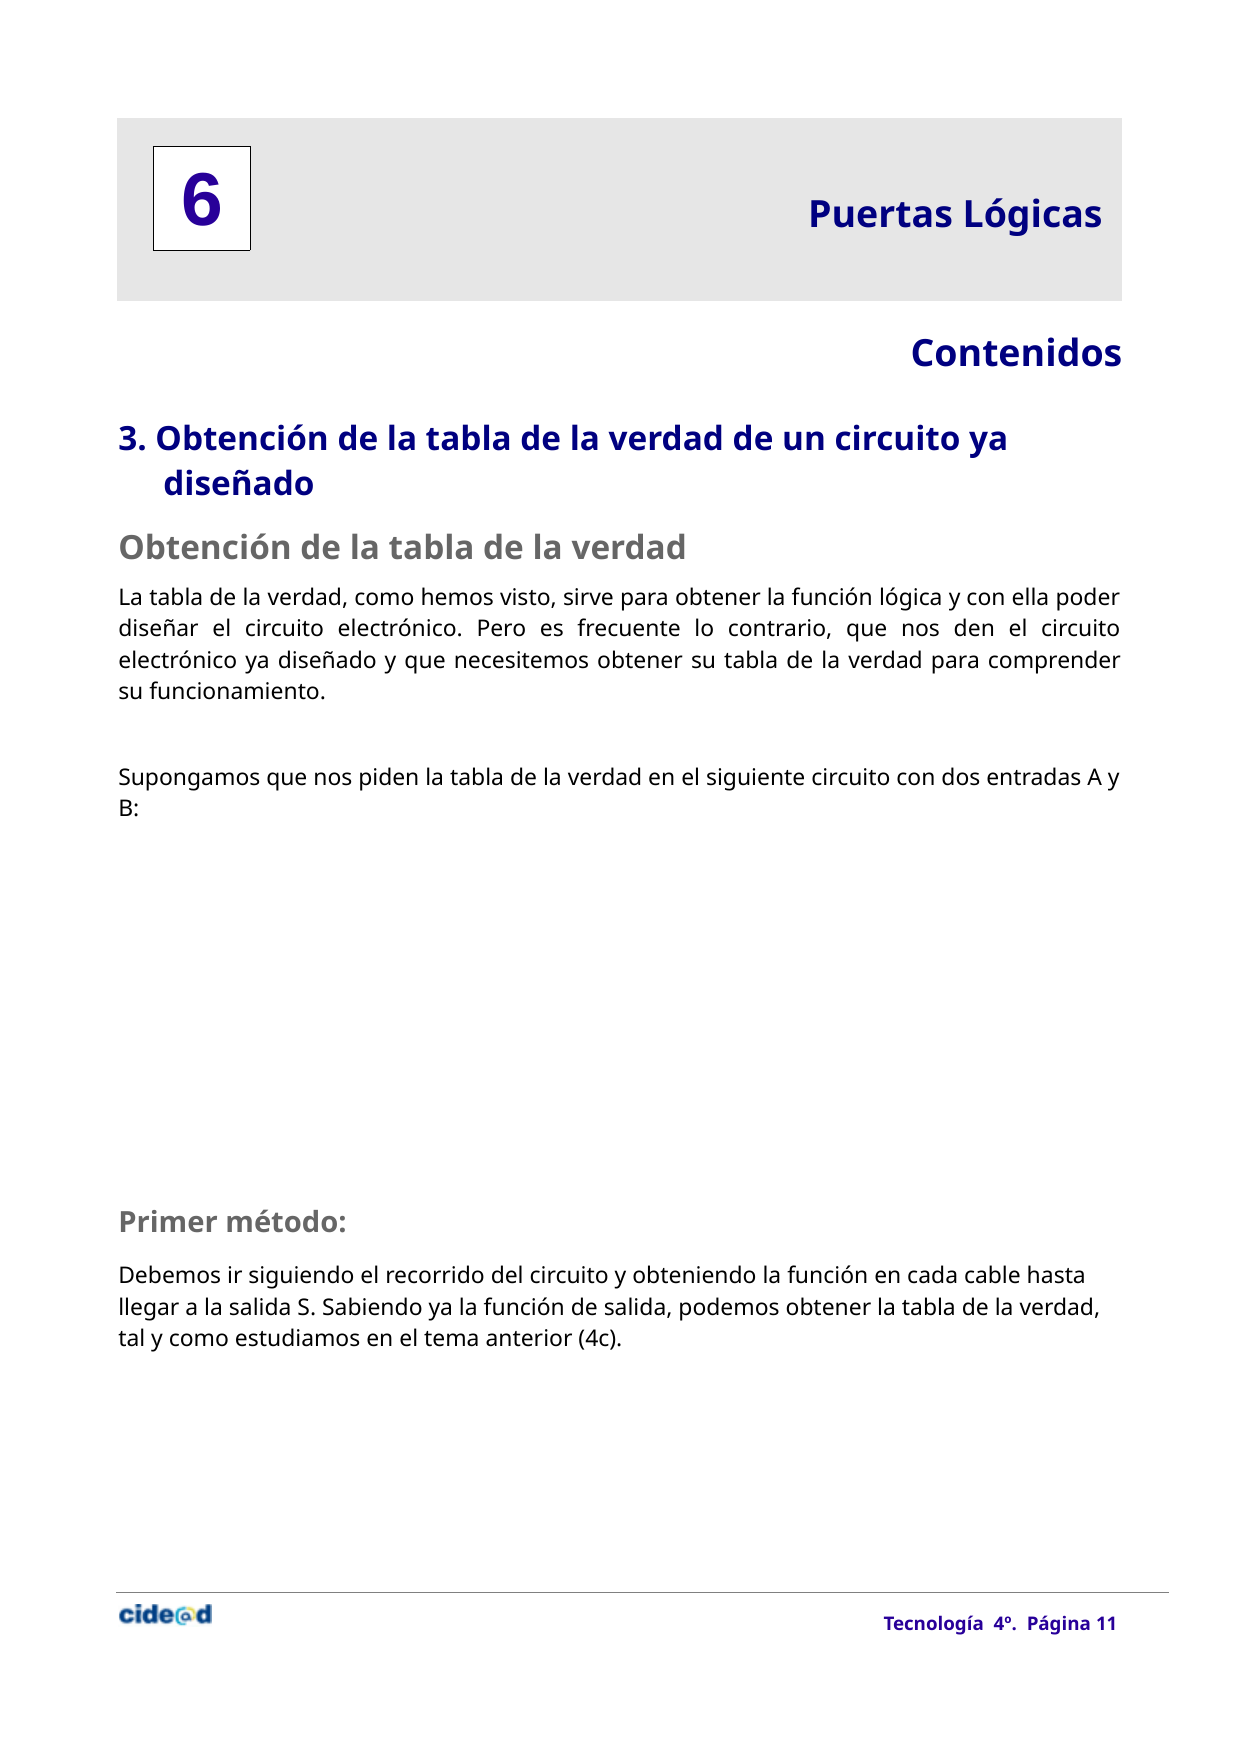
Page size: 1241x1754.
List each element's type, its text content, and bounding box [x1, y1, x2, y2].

text Supongamos que nos piden la tabla de la verdad en el siguiente circuito con dos entradas A y B: [118, 761, 1122, 823]
subtitle 3. Obtención de la tabla de la verdad de un circuito ya diseñado [118, 414, 1122, 505]
text Obtención de la tabla de la verdad [118, 524, 1122, 569]
title Contenidos [118, 326, 1122, 377]
subtitle Primer método: [118, 1201, 1122, 1241]
text Debemos ir siguiendo el recorrido del circuito y obteniendo la función en cada cable hasta llegar a la salida S. Sabiendo ya la función de salida, podemos obtener la tabla de la verdad, tal y como estudiamos en el tema anterior (4c). [118, 1259, 1122, 1353]
picture [118, 1604, 212, 1627]
text La tabla de la verdad, como hemos visto, sirve para obtener la función lógica y con ella poder diseñar el circuito electrónico. Pero es frecuente lo contrario, que nos den el circuito electrónico ya diseñado y que necesitemos obtener su tabla de la verdad para comprender su funcionamiento. [118, 581, 1122, 706]
